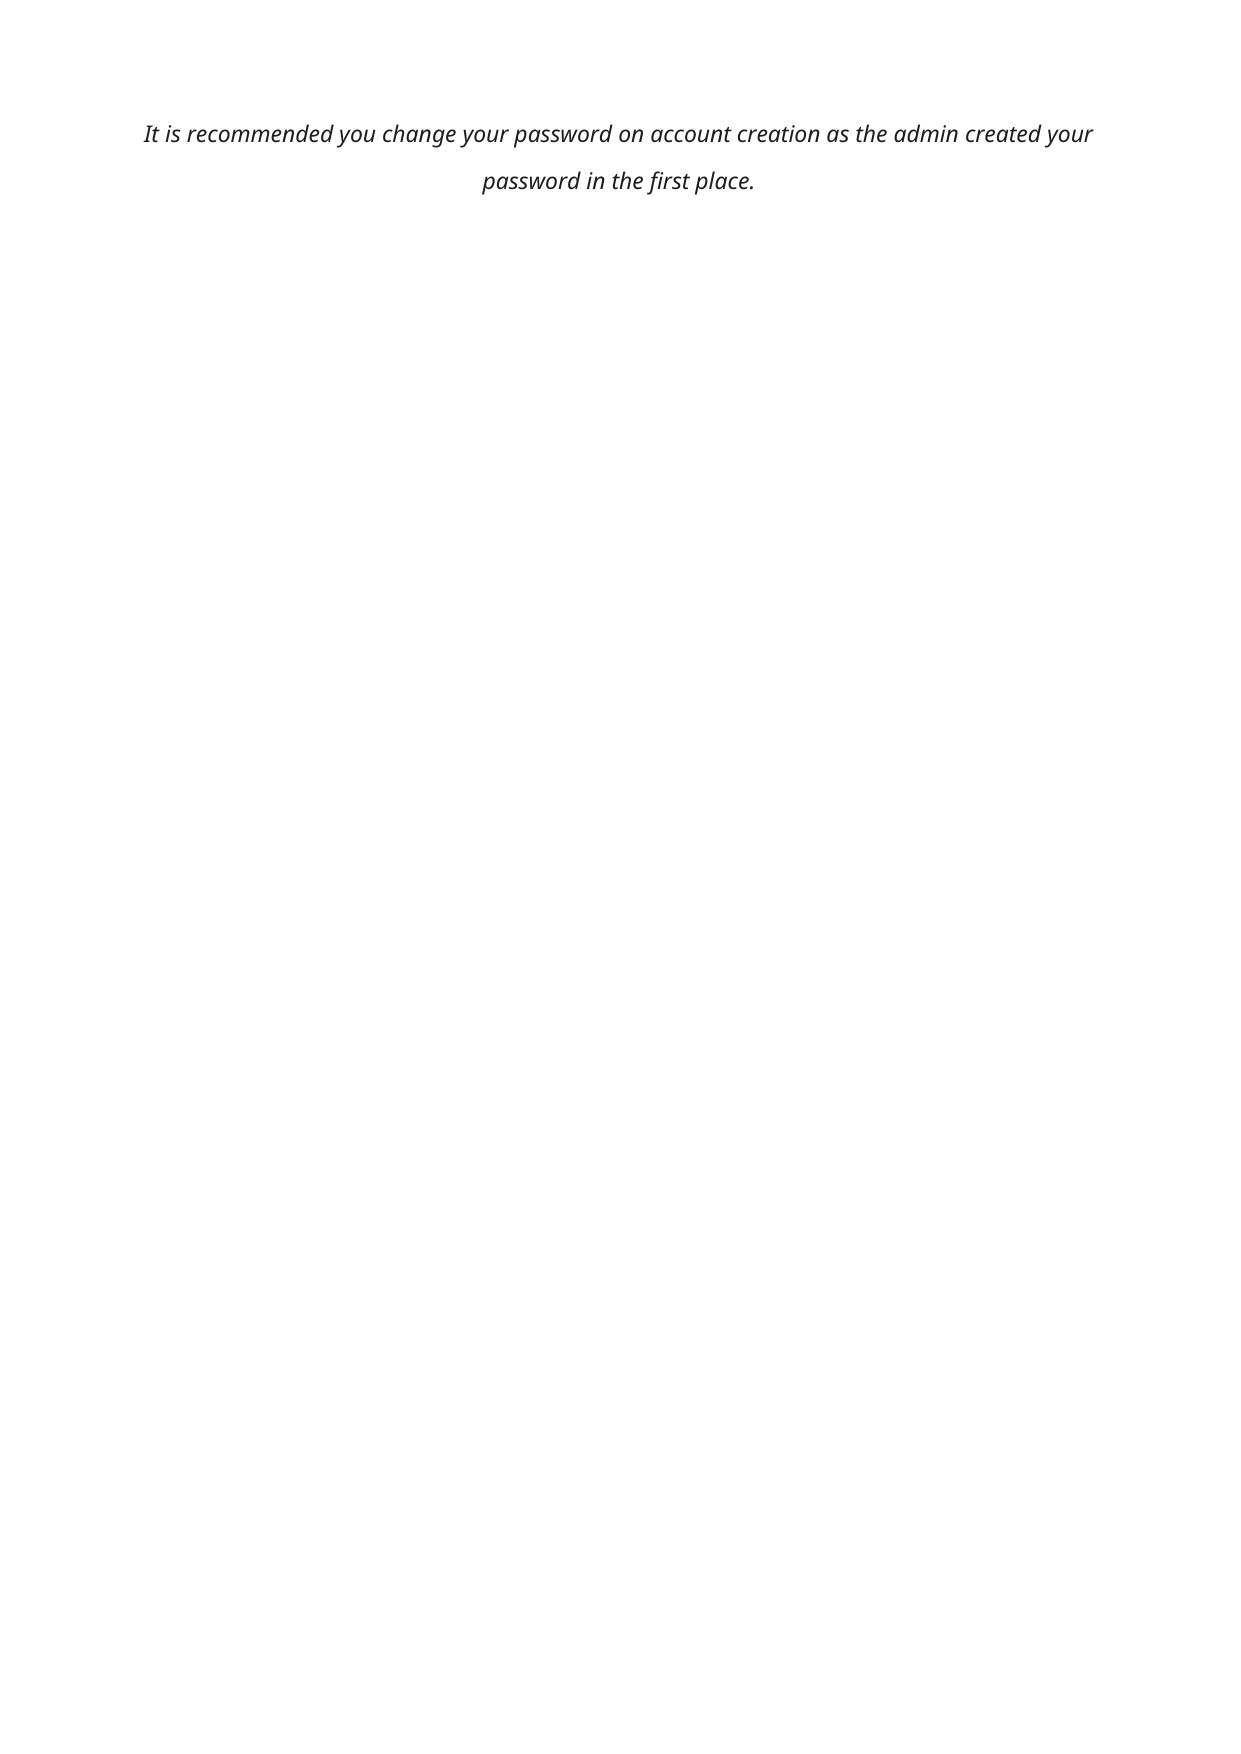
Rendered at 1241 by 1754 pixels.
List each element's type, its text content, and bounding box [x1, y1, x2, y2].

text It is recommended you change your password on account creation as the admin created your password in the first place. [118, 118, 1122, 196]
